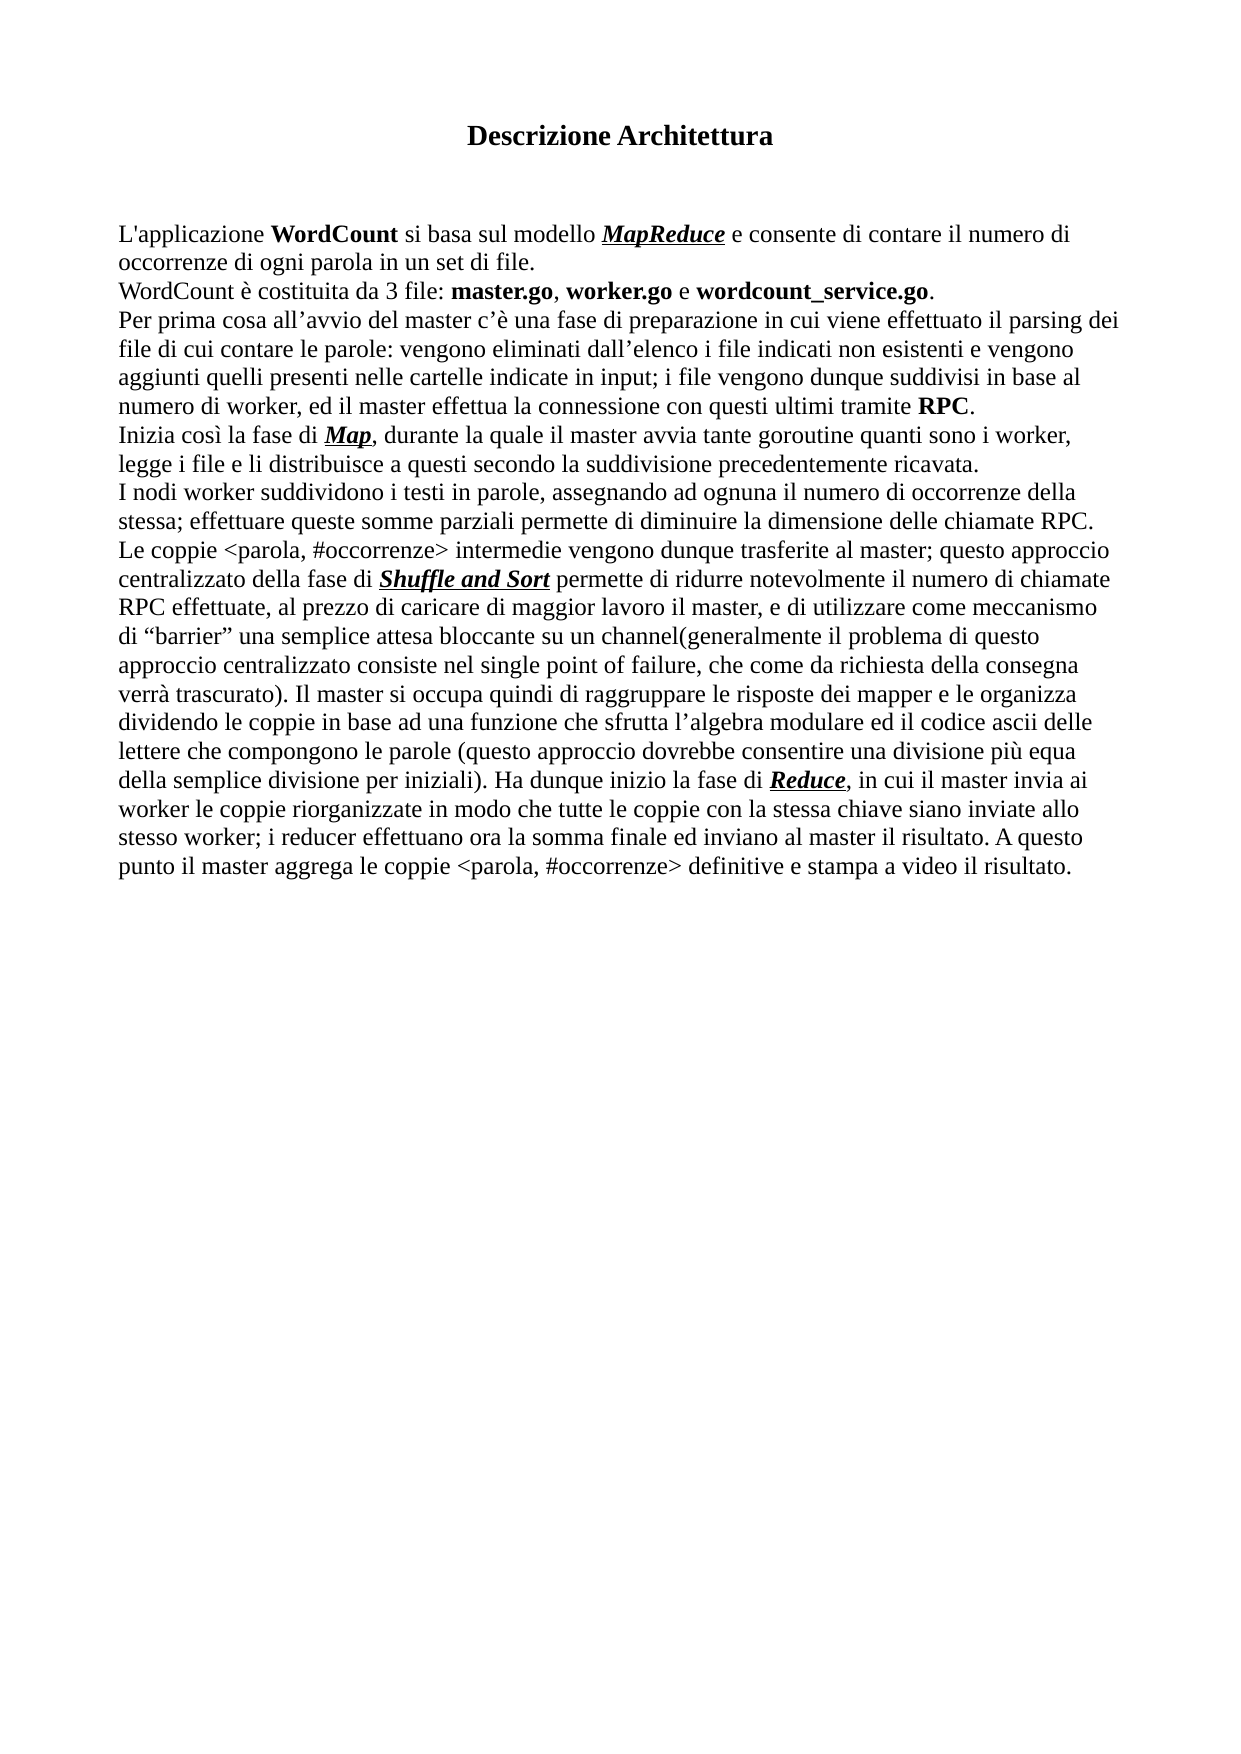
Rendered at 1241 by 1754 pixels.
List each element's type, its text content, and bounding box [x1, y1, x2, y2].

text Le coppie <parola, #occorrenze> intermedie vengono dunque trasferite al master; questo approccio centralizzato della fase di Shuffle and Sort permette di ridurre notevolmente il numero di chiamate RPC effettuate, al prezzo di caricare di maggior lavoro il master, e di utilizzare come meccanismo di “barrier” una semplice attesa bloccante su un channel(generalmente il problema di questo approccio centralizzato consiste nel single point of failure, che come da richiesta della consegna verrà trascurato). Il master si occupa quindi di raggruppare le risposte dei mapper e le organizza dividendo le coppie in base ad una funzione che sfrutta l’algebra modulare ed il codice ascii delle lettere che compongono le parole (questo approccio dovrebbe consentire una divisione più equa della semplice divisione per iniziali). Ha dunque inizio la fase di Reduce, in cui il master invia ai worker le coppie riorganizzate in modo che tutte le coppie con la stessa chiave siano inviate allo stesso worker; i reducer effettuano ora la somma finale ed inviano al master il risultato. A questo punto il master aggrega le coppie <parola, #occorrenze> definitive e stampa a video il risultato. [118, 535, 1122, 880]
text Inizia così la fase di Map, durante la quale il master avvia tante goroutine quanti sono i worker, legge i file e li distribuisce a questi secondo la suddivisione precedentemente ricavata. [118, 420, 1122, 477]
text L'applicazione WordCount si basa sul modello MapReduce e consente di contare il numero di occorrenze di ogni parola in un set di file. [118, 219, 1122, 276]
text Descrizione Architettura [118, 118, 1122, 152]
text WordCount è costituita da 3 file: master.go, worker.go e wordcount_service.go. [118, 276, 1122, 305]
text Per prima cosa all’avvio del master c’è una fase di preparazione in cui viene effettuato il parsing dei file di cui contare le parole: vengono eliminati dall’elenco i file indicati non esistenti e vengono aggiunti quelli presenti nelle cartelle indicate in input; i file vengono dunque suddivisi in base al numero di worker, ed il master effettua la connessione con questi ultimi tramite RPC. [118, 305, 1122, 420]
text I nodi worker suddividono i testi in parole, assegnando ad ognuna il numero di occorrenze della stessa; effettuare queste somme parziali permette di diminuire la dimensione delle chiamate RPC. [118, 477, 1122, 535]
